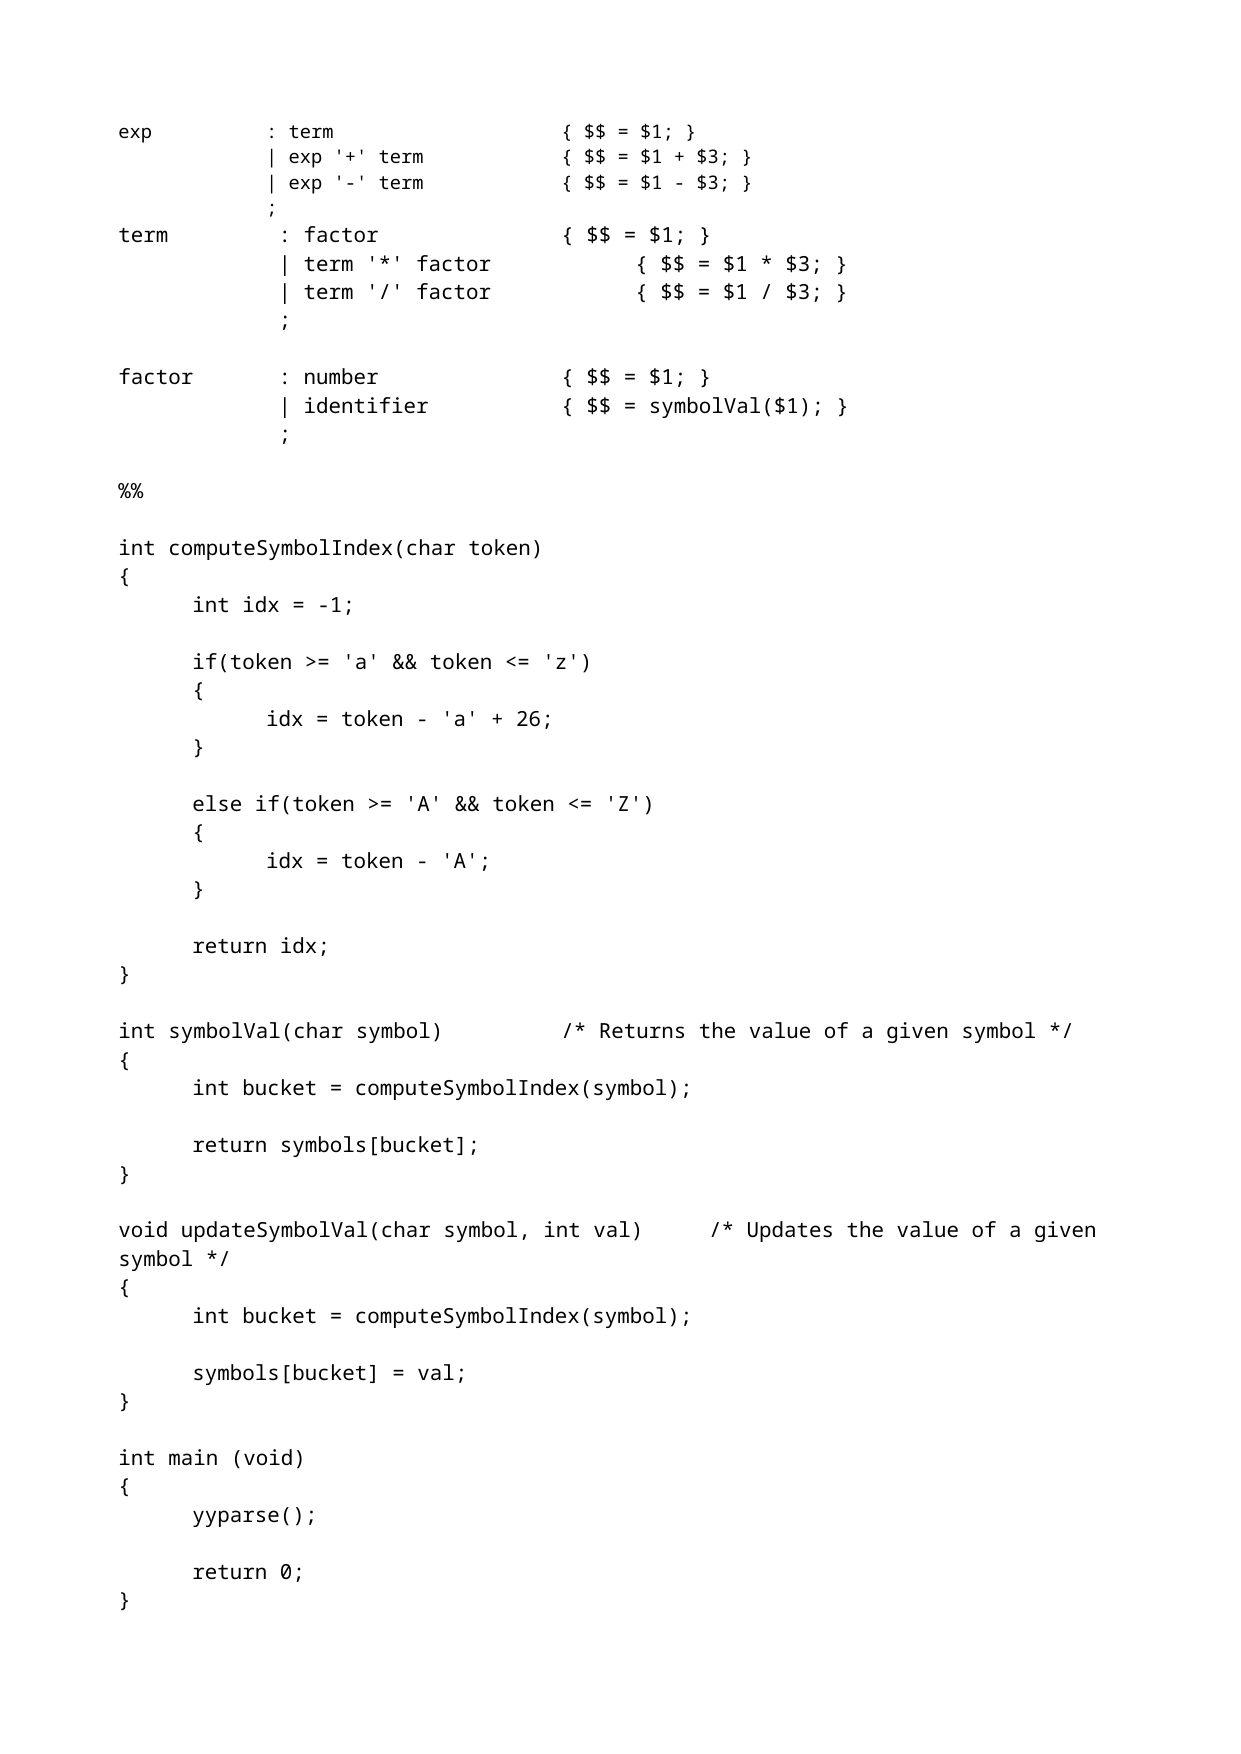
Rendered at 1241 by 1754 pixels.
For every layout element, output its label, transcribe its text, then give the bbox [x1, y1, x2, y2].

text ; [118, 419, 1122, 448]
text idx = token - 'a' + 26; [118, 704, 1122, 732]
text { [118, 1272, 1122, 1301]
text return idx; [118, 931, 1122, 959]
text int symbolVal(char symbol) /* Returns the value of a given symbol */ [118, 1016, 1122, 1045]
text { [118, 817, 1122, 846]
text int bucket = computeSymbolIndex(symbol); [118, 1301, 1122, 1329]
text } [118, 874, 1122, 903]
text { [118, 1471, 1122, 1500]
text } [118, 959, 1122, 988]
text %% [118, 476, 1122, 504]
text int computeSymbolIndex(char token) [118, 533, 1122, 561]
text { [118, 561, 1122, 590]
text idx = token - 'A'; [118, 846, 1122, 874]
text void updateSymbolVal(char symbol, int val) /* Updates the value of a given symbol */ [118, 1216, 1122, 1272]
text | exp '+' term { $$ = $1 + $3; } [118, 144, 1122, 169]
text symbols[bucket] = val; [118, 1358, 1122, 1386]
text } [118, 732, 1122, 761]
text | term '*' factor { $$ = $1 * $3; } [118, 249, 1122, 277]
text | exp '-' term { $$ = $1 - $3; } [118, 169, 1122, 195]
text if(token >= 'a' && token <= 'z') [118, 647, 1122, 675]
text | term '/' factor { $$ = $1 / $3; } [118, 277, 1122, 306]
text | identifier { $$ = symbolVal($1); } [118, 391, 1122, 419]
text yyparse(); [118, 1500, 1122, 1528]
text { [118, 675, 1122, 704]
text ; [118, 306, 1122, 334]
text int idx = -1; [118, 590, 1122, 618]
text exp : term { $$ = $1; } [118, 118, 1122, 144]
text } [118, 1585, 1122, 1614]
text } [118, 1159, 1122, 1187]
text int main (void) [118, 1443, 1122, 1471]
text } [118, 1386, 1122, 1414]
text return 0; [118, 1557, 1122, 1585]
text int bucket = computeSymbolIndex(symbol); [118, 1073, 1122, 1102]
text return symbols[bucket]; [118, 1130, 1122, 1159]
text ; [118, 195, 1122, 220]
text else if(token >= 'A' && token <= 'Z') [118, 789, 1122, 817]
text { [118, 1045, 1122, 1073]
text term : factor { $$ = $1; } [118, 220, 1122, 249]
text factor : number { $$ = $1; } [118, 362, 1122, 391]
